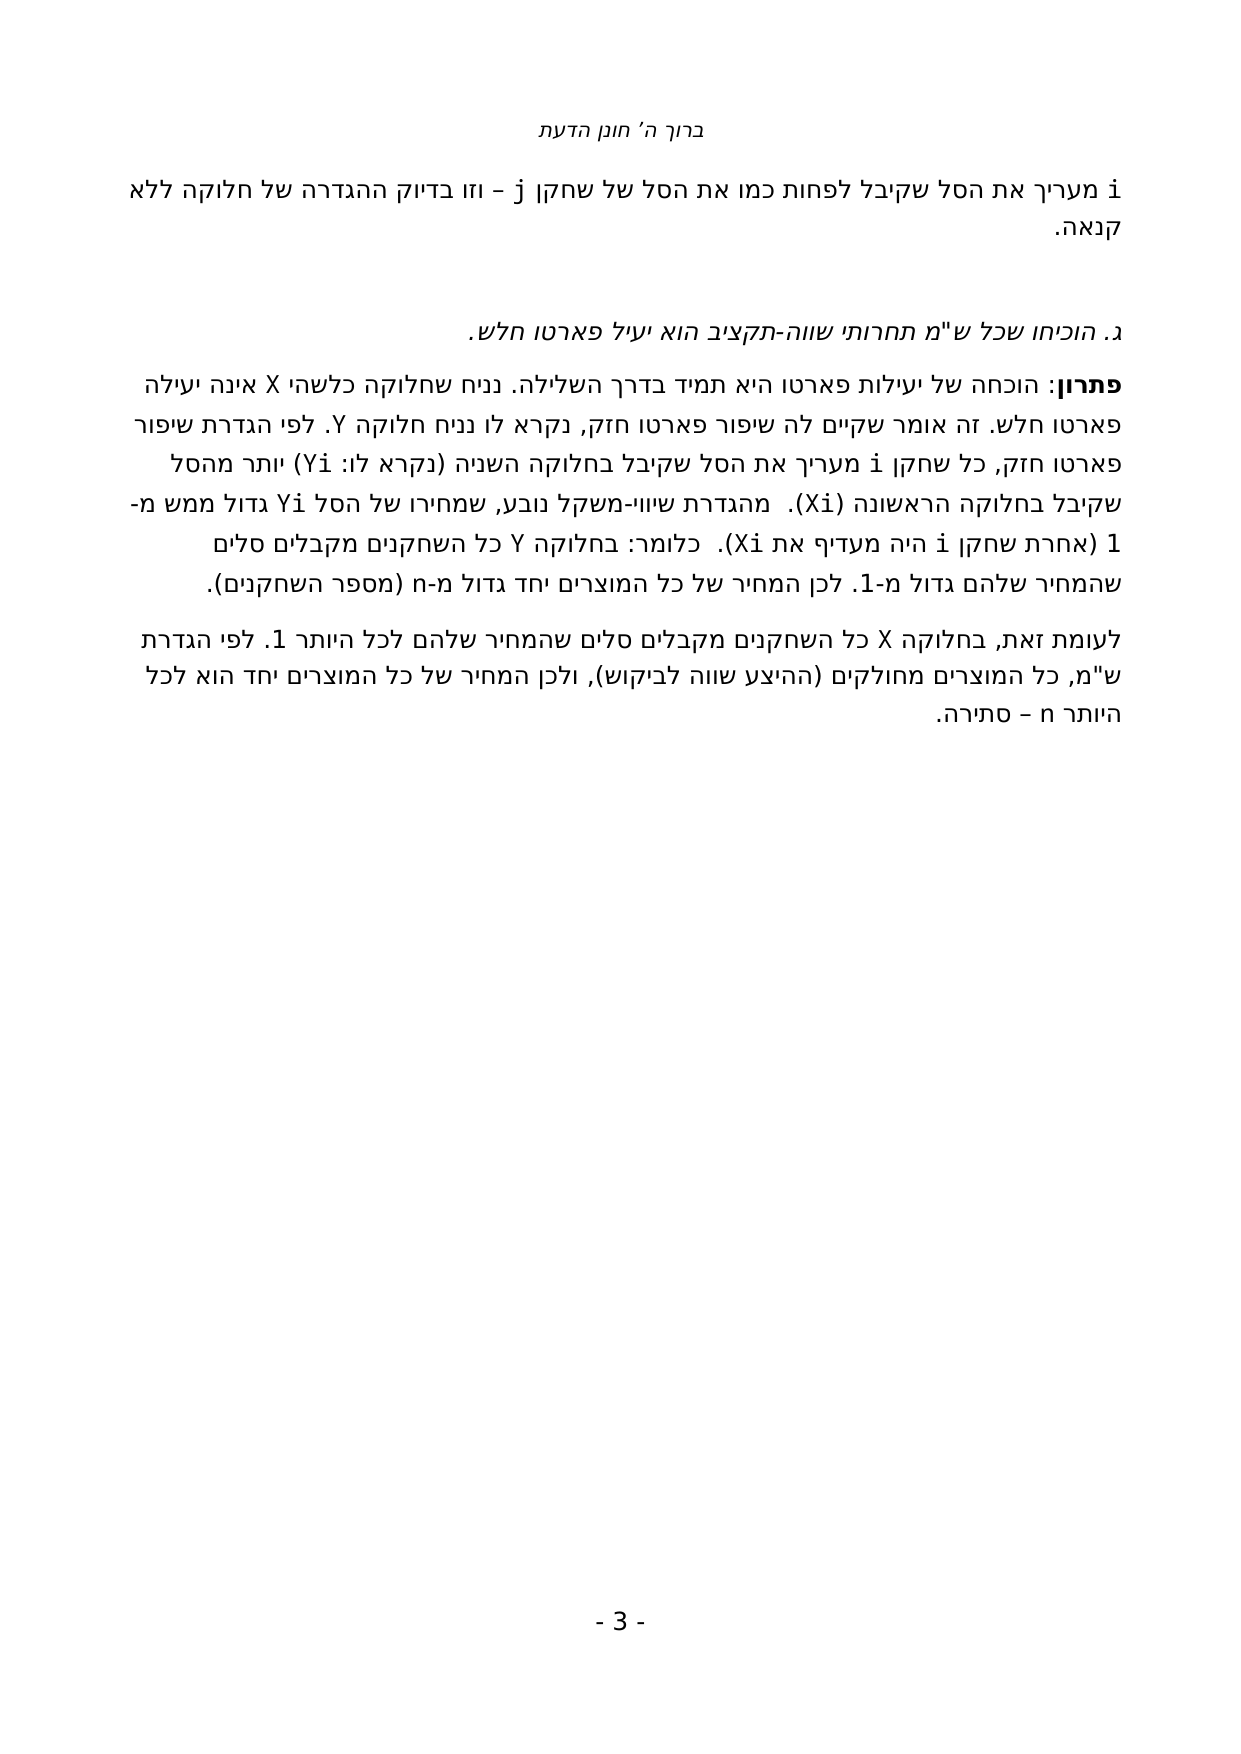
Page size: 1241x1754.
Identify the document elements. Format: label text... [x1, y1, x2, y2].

text ג. הוכיחו שכל ש"מ תחרותי שווה-תקציב הוא יעיל פארטו חלש. [118, 317, 1122, 346]
text לעומת זאת, בחלוקה X כל השחקנים מקבלים סלים שהמחיר שלהם לכל היותר 1. לפי הגדרת ש"מ, כל המוצרים מחולקים (ההיצע שווה לביקוש), ולכן המחיר של כל המוצרים יחד הוא לכל היותר n – סתירה. [118, 621, 1122, 730]
text i מעריך את הסל שקיבל לפחות כמו את הסל של שחקן j – וזו בדיוק ההגדרה של חלוקה ללא קנאה. [118, 172, 1122, 241]
text פתרון: הוכחה של יעילות פארטו היא תמיד בדרך השלילה. נניח שחלוקה כלשהי X אינה יעילה פארטו חלש. זה אומר שקיים לה שיפור פארטו חזק, נקרא לו נניח חלוקה Y. לפי הגדרת שיפור פארטו חזק, כל שחקן i מעריך את הסל שקיבל בחלוקה השניה (נקרא לו: Yi) יותר מהסל שקיבל בחלוקה הראשונה (Xi). מהגדרת שיווי-משקל נובע, שמחירו של הסל Yi גדול ממש מ-1 (אחרת שחקן i היה מעדיף את Xi). כלומר: בחלוקה Y כל השחקנים מקבלים סלים שהמחיר שלהם גדול מ-1. לכן המחיר של כל המוצרים יחד גדול מ-n (מספר השחקנים). [118, 366, 1122, 600]
